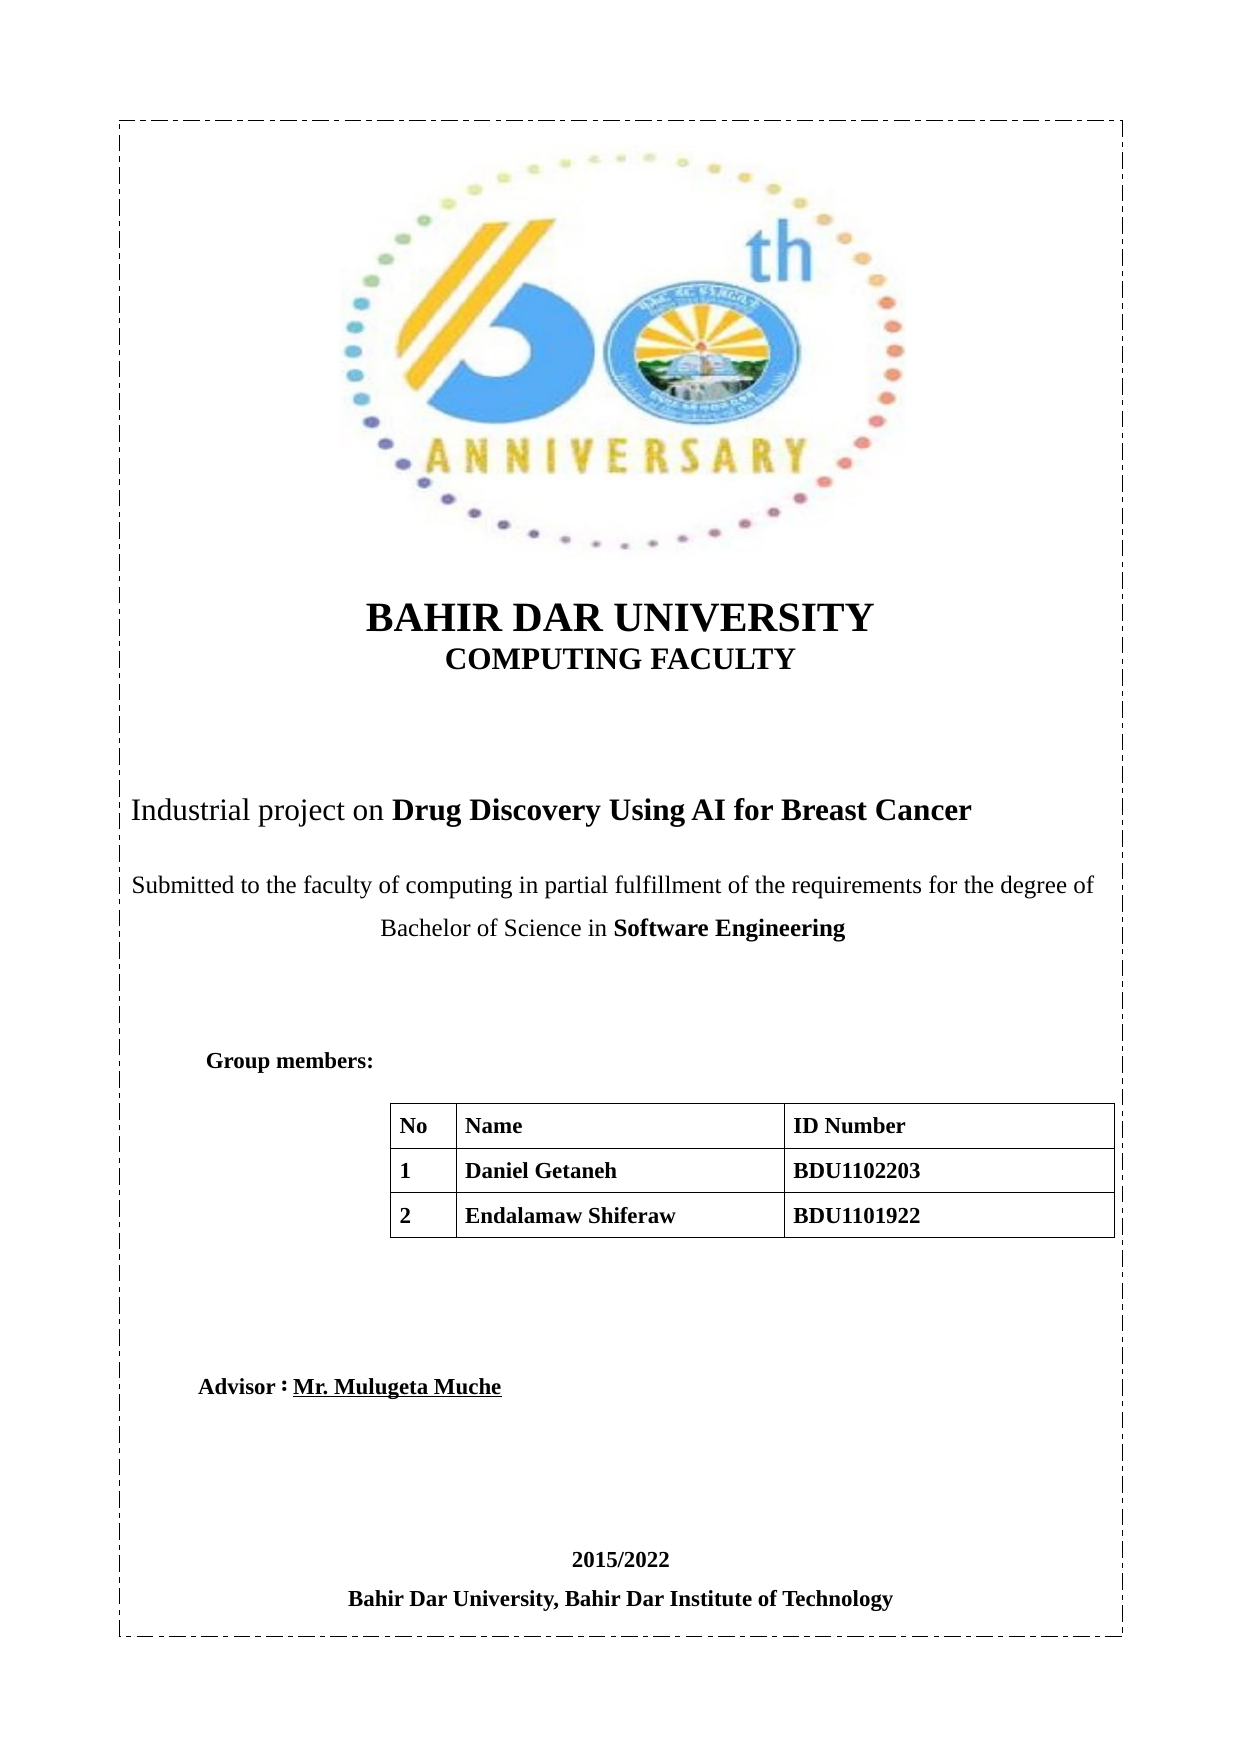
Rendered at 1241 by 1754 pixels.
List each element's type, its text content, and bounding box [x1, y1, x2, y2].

table_cell Endalamaw Shiferaw [457, 1193, 784, 1237]
table_header ID Number [785, 1104, 1114, 1147]
text BAHIR DAR UNIVERSITY [128, 592, 1113, 640]
text Advisor ፡ Mr. Mulugeta Muche [128, 1373, 1114, 1402]
table_cell BDU1101922 [785, 1193, 1114, 1237]
picture [338, 145, 907, 562]
table_header Name [457, 1104, 784, 1147]
table_cell Daniel Getaneh [457, 1149, 784, 1192]
text COMPUTING FACULTY [128, 640, 1113, 676]
table_cell 1 [391, 1149, 456, 1192]
table_header No [391, 1104, 456, 1147]
text Group members: [118, 1044, 1113, 1073]
text 2015/2022 [127, 1543, 1114, 1572]
table_cell BDU1102203 [785, 1149, 1114, 1192]
text Industrial project on Drug Discovery Using AI for Breast Cancer [128, 791, 1113, 827]
text Bahir Dar University, Bahir Dar Institute of Technology [127, 1582, 1114, 1615]
table_cell 2 [391, 1193, 456, 1237]
text Submitted to the faculty of computing in partial fulfillment of the requirements for the degree of Bachelor of Science in Software Engineering [128, 867, 1098, 944]
